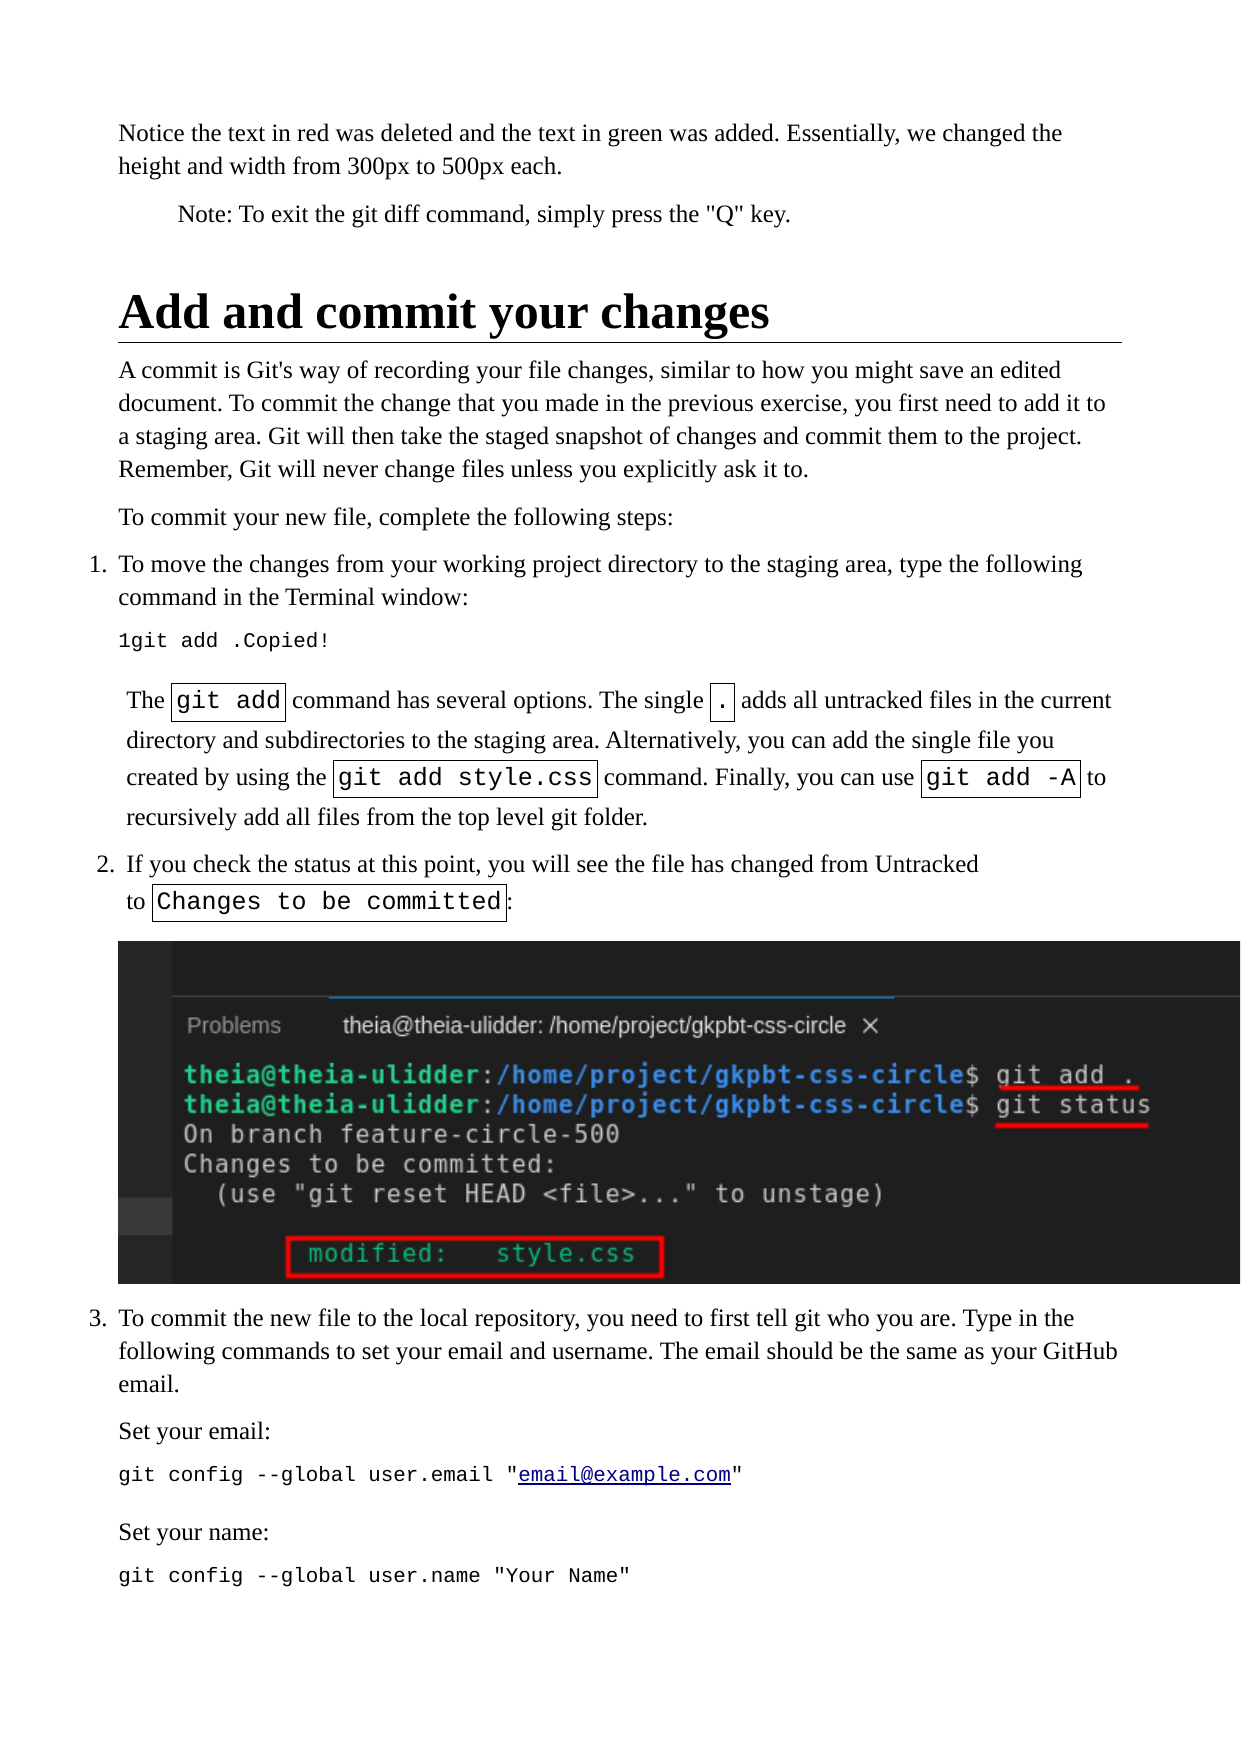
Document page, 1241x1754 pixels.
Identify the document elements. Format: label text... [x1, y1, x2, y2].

list If you check the status at this point, you will see the file has changed from Untracked to Changes to be committed: [126, 849, 1116, 922]
list 1git add .Copied! [118, 630, 1122, 653]
list The git add command has several options. The single . adds all untracked files in the current directory and subdirectories to the staging area. Alternatively, you can add the single file you created by using the git add style.css command. Finally, you can use git add -A to recursively add all files from the top level git folder. [126, 683, 1116, 831]
text Notice the text in red was deleted and the text in green was added. Essentially, we changed the height and width from 300px to 500px each. [118, 118, 1122, 180]
list To move the changes from your working project directory to the staging area, type the following command in the Terminal window: [118, 549, 1122, 611]
picture [118, 941, 1241, 1284]
subtitle Add and commit your changes [118, 282, 1122, 342]
list To commit the new file to the local repository, you need to first tell git who you are. Type in the following commands to set your email and username. The email should be the same as your GitHub email. [118, 1303, 1122, 1398]
text Note: To exit the git diff command, simply press the "Q" key. [177, 199, 1063, 227]
list Set your email: [118, 1416, 1122, 1445]
list git config --global user.email "email@example.com" [118, 1464, 1122, 1488]
text A commit is Git's way of recording your file changes, similar to how you might save an edited document. To commit the change that you made in the previous exercise, you first need to add it to a staging area. Git will then take the staged snapshot of changes and commit them to the project. Remember, Git will never change files unless you explicitly ask it to. [118, 355, 1122, 483]
text To commit your new file, complete the following steps: [118, 502, 1122, 530]
list Set your name: [118, 1517, 1122, 1546]
list git config --global user.name "Your Name" [118, 1565, 1122, 1588]
